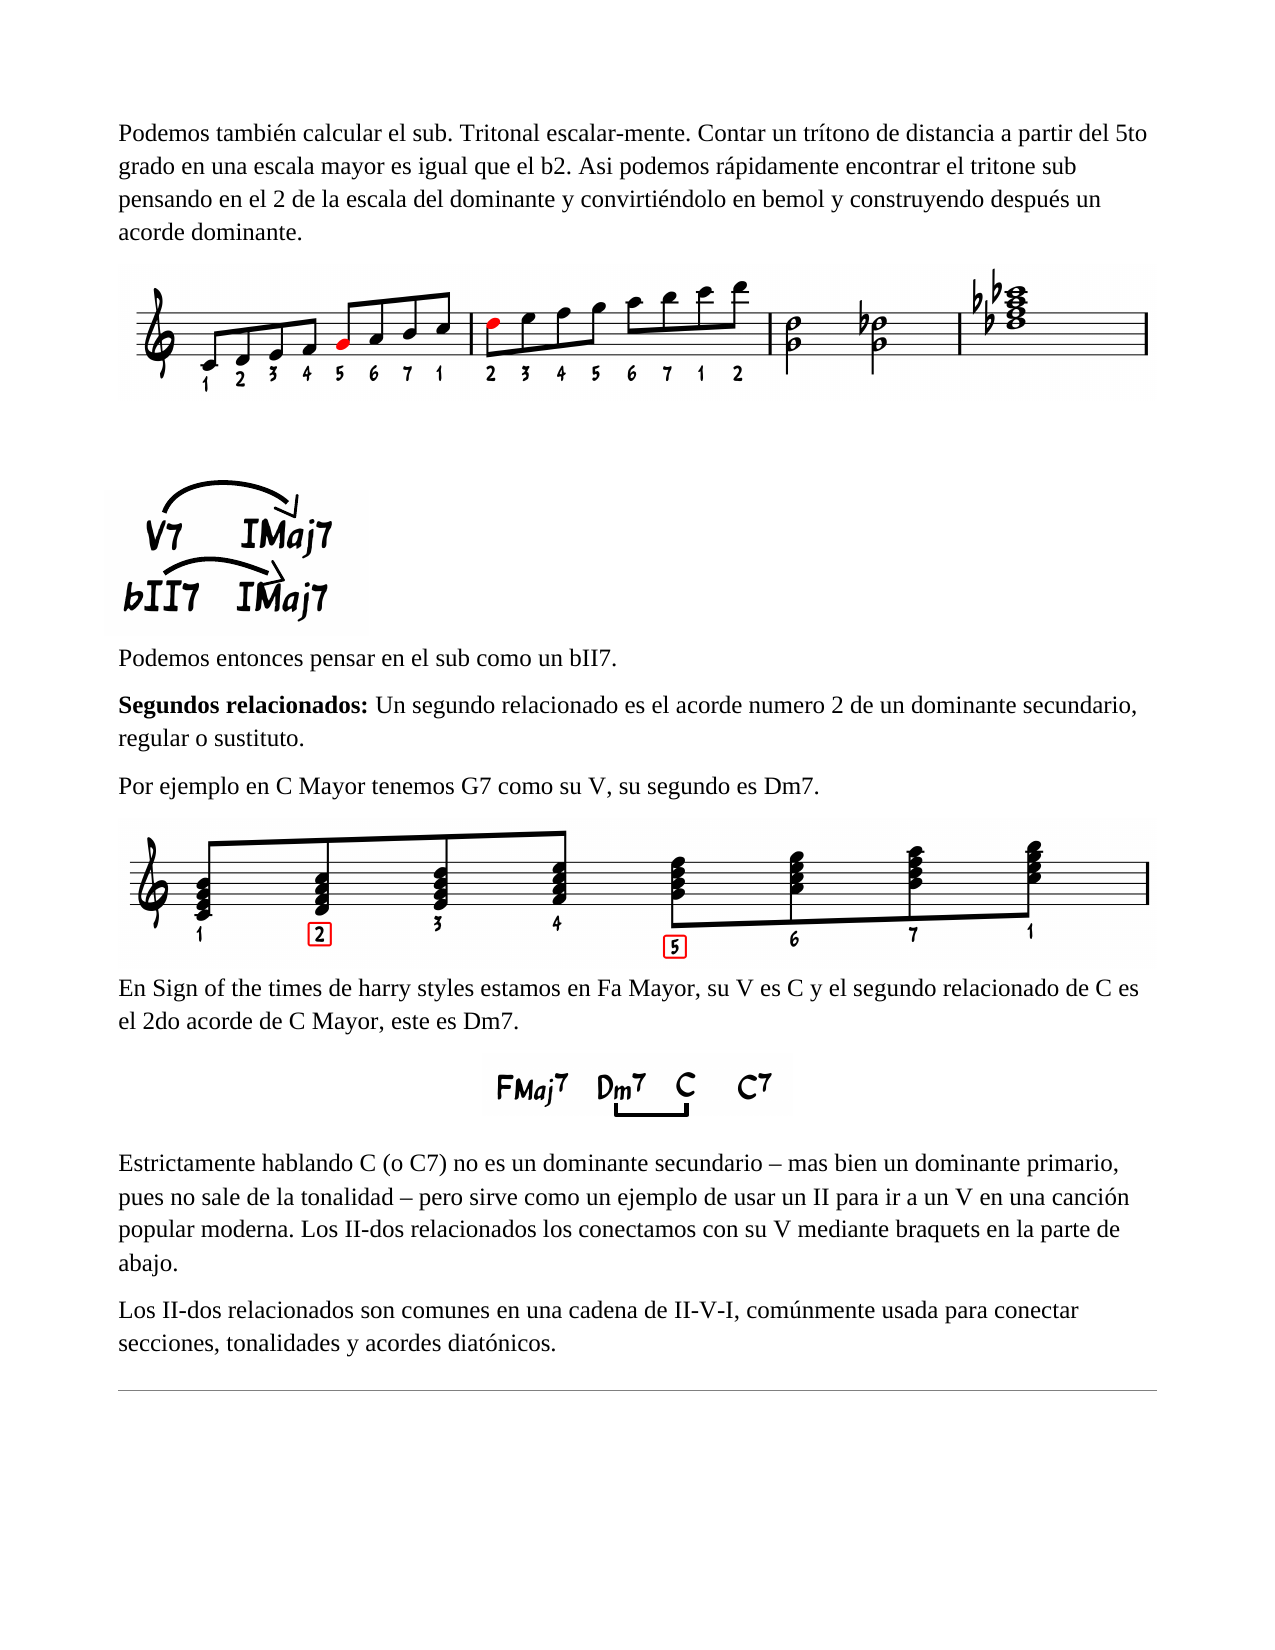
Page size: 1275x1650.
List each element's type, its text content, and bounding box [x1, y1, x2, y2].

picture [481, 1053, 794, 1116]
picture [103, 490, 370, 636]
text Segundos relacionados: Un segundo relacionado es el acorde numero 2 de un dominante secundario, regular o sustituto. [118, 691, 1157, 752]
picture [118, 818, 1157, 969]
text Podemos entonces pensar en el sub como un bII7. [118, 643, 1157, 672]
text Estrictamente hablando C (o C7) no es un dominante secundario – mas bien un dominante primario, pues no sale de la tonalidad – pero sirve como un ejemplo de usar un II para ir a un V en una canción popular moderna. Los II-dos relacionados los conectamos con su V mediante braquets en la parte de abajo. [118, 1148, 1157, 1276]
text Los II-dos relacionados son comunes en una cadena de II-V-I, comúnmente usada para conectar secciones, tonalidades y acordes diatónicos. [118, 1295, 1157, 1357]
text En Sign of the times de harry styles estamos en Fa Mayor, su V es C y el segundo relacionado de C es el 2do acorde de C Mayor, este es Dm7. [118, 969, 1157, 1034]
text Podemos también calcular el sub. Tritonal escalar-mente. Contar un trítono de distancia a partir del 5to grado en una escala mayor es igual que el b2. Asi podemos rápidamente encontrar el tritone sub pensando en el 2 de la escala del dominante y convirtiéndolo en bemol y construyendo después un acorde dominante. [118, 118, 1157, 246]
picture [118, 264, 1157, 401]
text Por ejemplo en C Mayor tenemos G7 como su V, su segundo es Dm7. [118, 771, 1157, 800]
